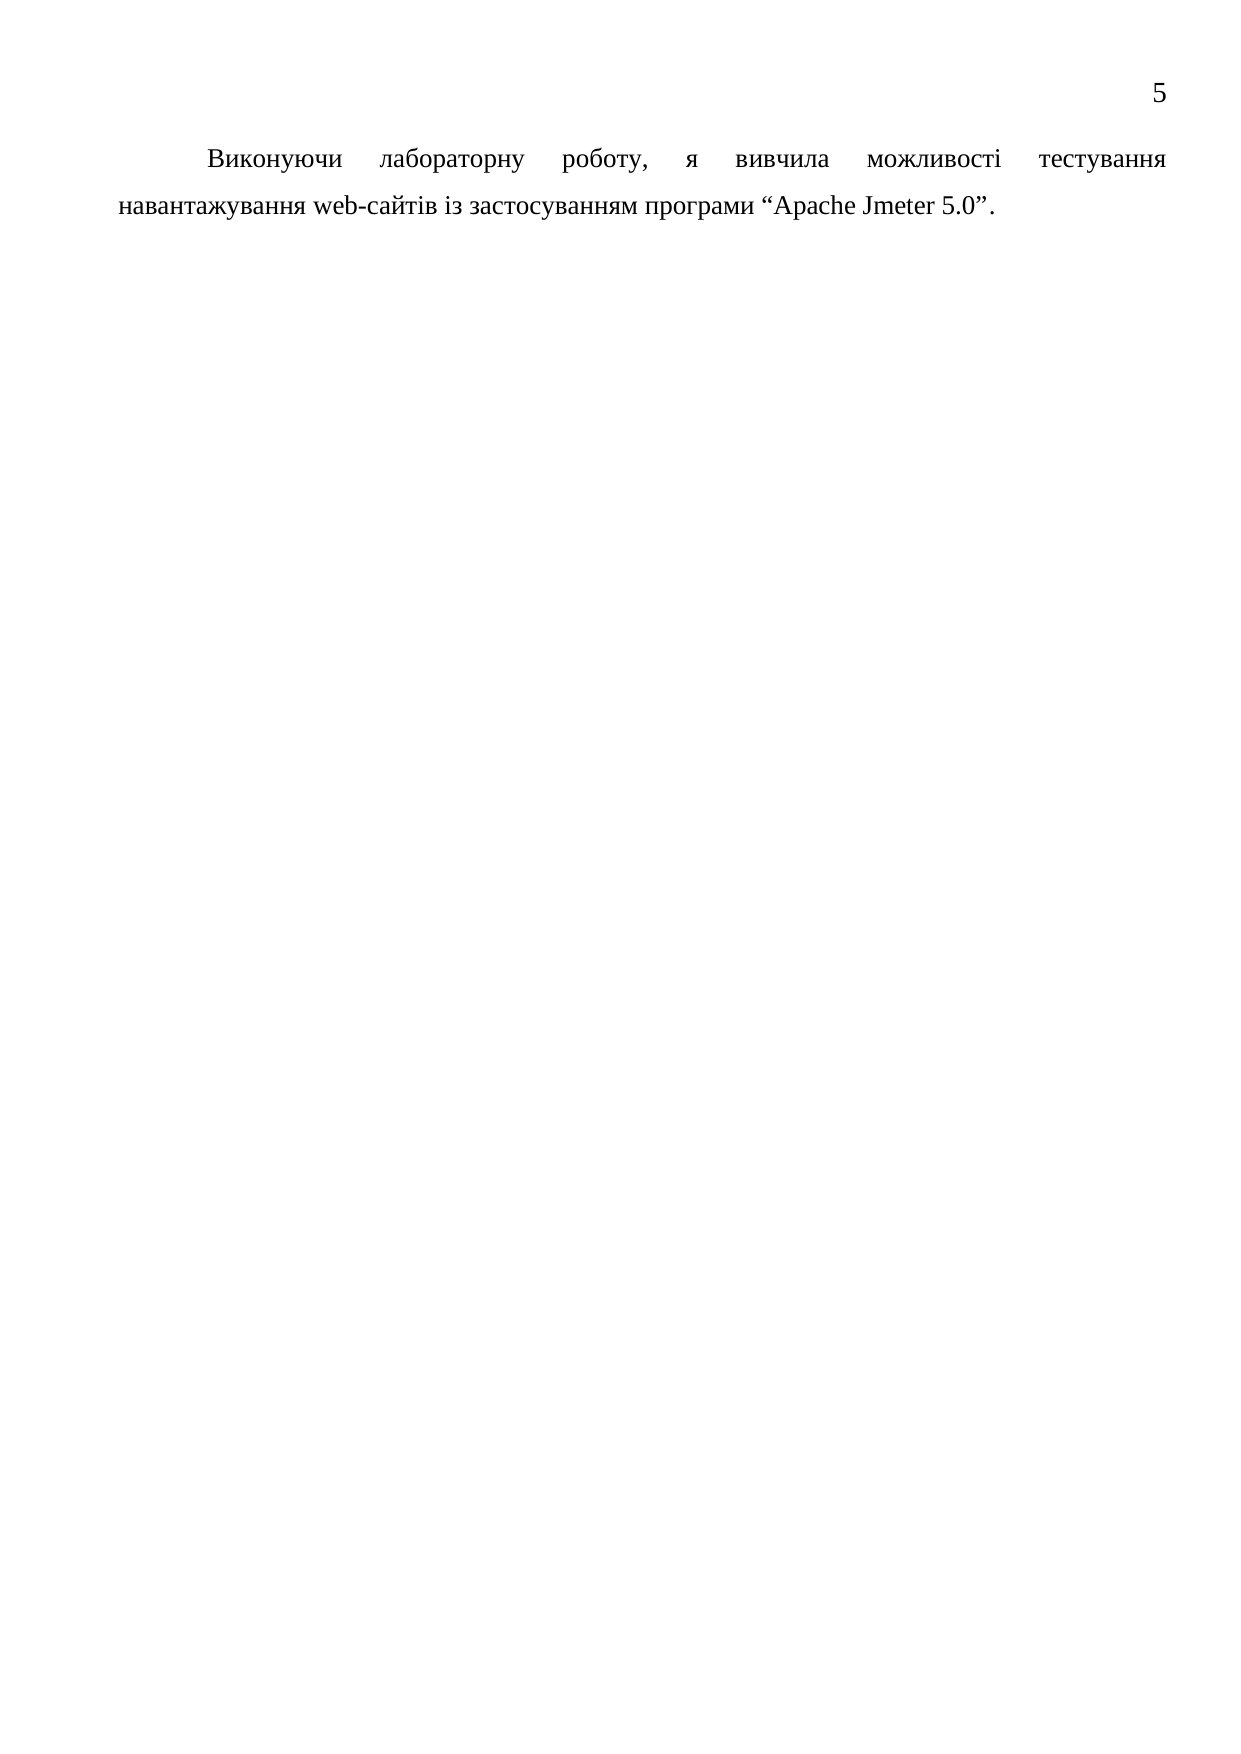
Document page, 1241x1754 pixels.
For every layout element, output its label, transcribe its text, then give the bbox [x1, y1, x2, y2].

text Виконуючи лабораторну роботу, я вивчила можливості тестування навантажування web-сайтів із застосуванням програми “Apache Jmeter 5.0”. [118, 142, 1167, 220]
